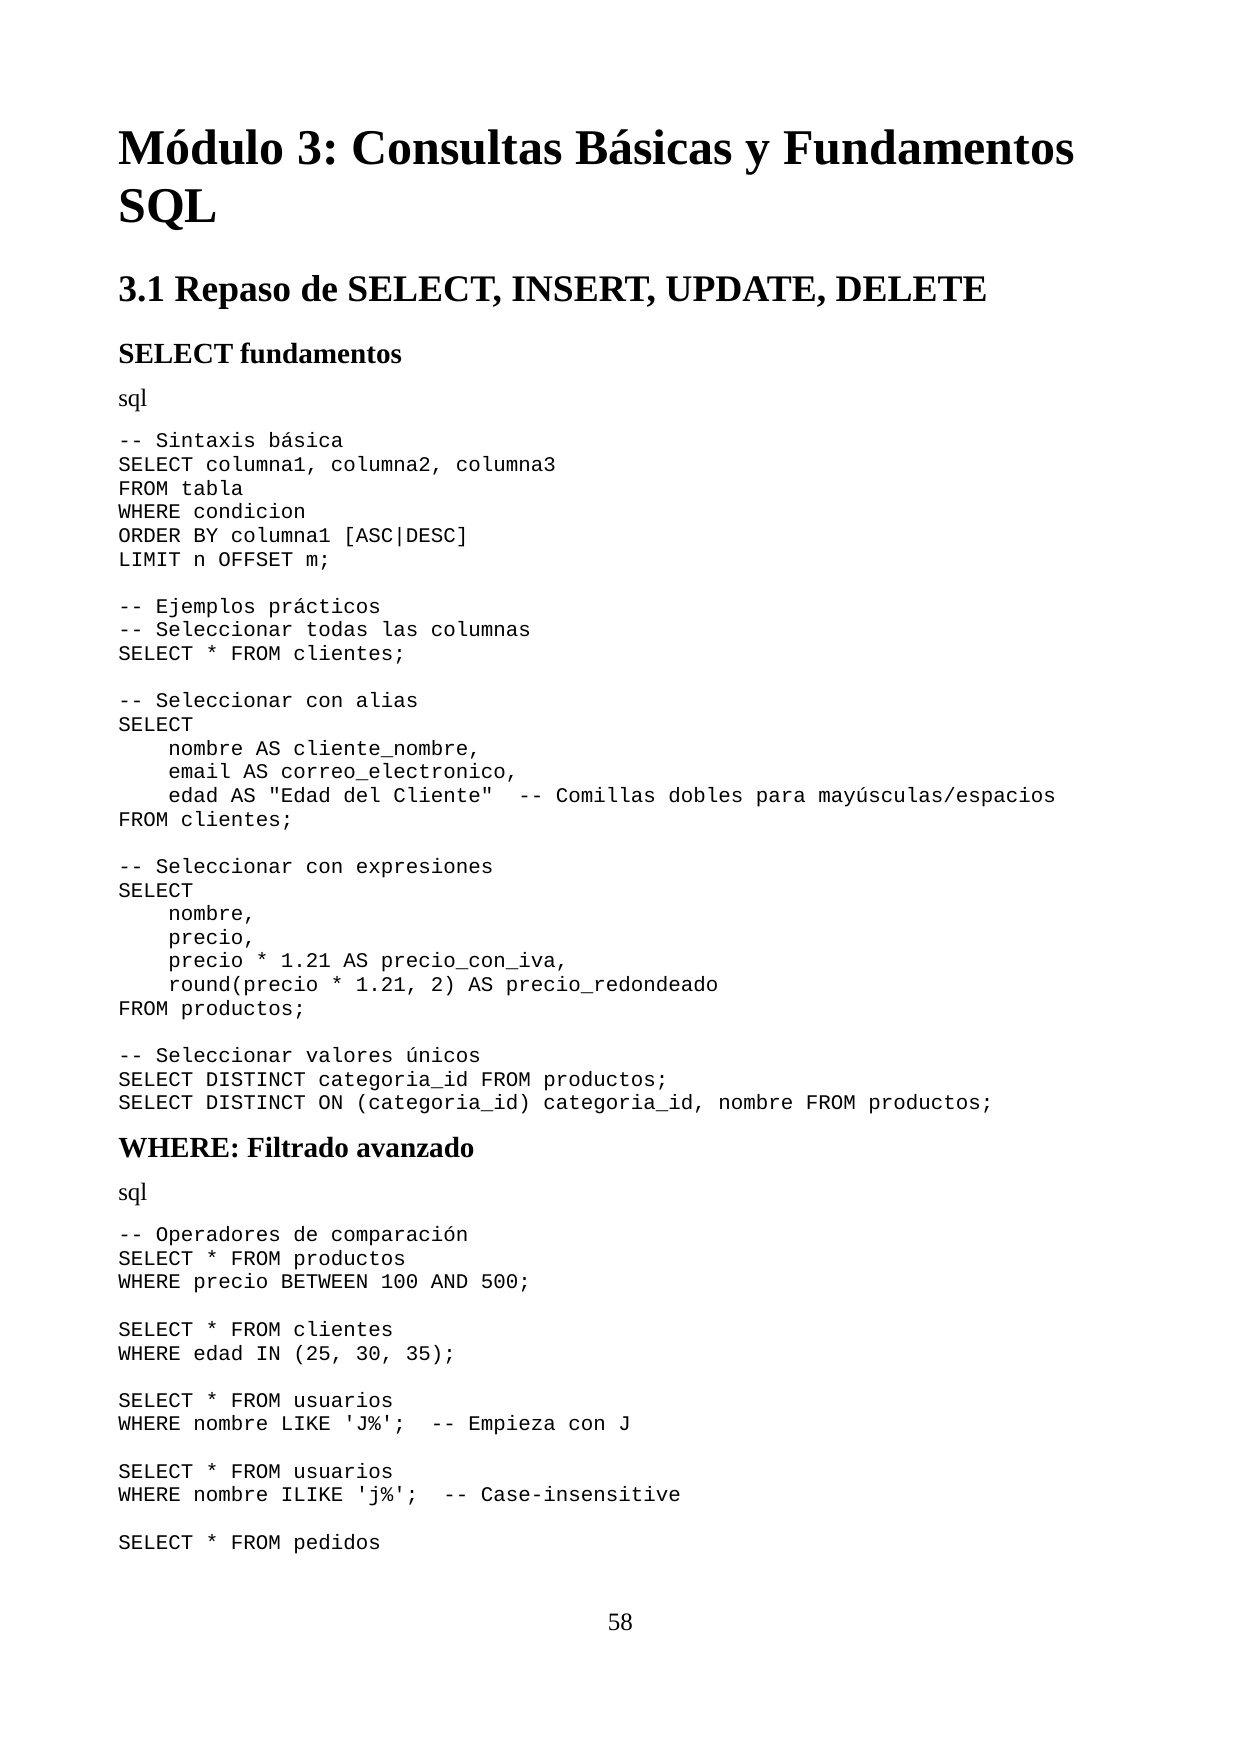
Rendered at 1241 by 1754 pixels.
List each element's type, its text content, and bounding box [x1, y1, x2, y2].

text SELECT DISTINCT ON (categoria_id) categoria_id, nombre FROM productos; [118, 1092, 1122, 1116]
text precio * 1.21 AS precio_con_iva, [118, 951, 1122, 974]
text SELECT * FROM usuarios [118, 1461, 1122, 1484]
text sql [118, 383, 1122, 411]
text sql [118, 1177, 1122, 1205]
text -- Operadores de comparación [118, 1224, 1122, 1248]
text -- Seleccionar con expresiones [118, 856, 1122, 879]
text -- Sintaxis básica [118, 430, 1122, 454]
text -- Seleccionar todas las columnas [118, 619, 1122, 643]
subtitle 3.1 Repaso de SELECT, INSERT, UPDATE, DELETE [118, 266, 1122, 309]
text -- Ejemplos prácticos [118, 596, 1122, 619]
text SELECT * FROM clientes; [118, 643, 1122, 667]
text WHERE nombre ILIKE 'j%'; -- Case-insensitive [118, 1484, 1122, 1508]
text SELECT [118, 879, 1122, 903]
text SELECT columna1, columna2, columna3 [118, 454, 1122, 478]
text -- Seleccionar valores únicos [118, 1045, 1122, 1069]
text -- Seleccionar con alias [118, 690, 1122, 714]
text SELECT * FROM productos [118, 1248, 1122, 1272]
subtitle WHERE: Filtrado avanzado [118, 1131, 1122, 1164]
text WHERE precio BETWEEN 100 AND 500; [118, 1272, 1122, 1295]
text nombre AS cliente_nombre, [118, 738, 1122, 761]
subtitle Módulo 3: Consultas Básicas y Fundamentos SQL [118, 118, 1122, 233]
text FROM clientes; [118, 809, 1122, 832]
text SELECT * FROM clientes [118, 1319, 1122, 1342]
text email AS correo_electronico, [118, 761, 1122, 785]
text WHERE condicion [118, 501, 1122, 525]
subtitle SELECT fundamentos [118, 337, 1122, 370]
text SELECT [118, 714, 1122, 738]
text LIMIT n OFFSET m; [118, 548, 1122, 572]
text edad AS "Edad del Cliente" -- Comillas dobles para mayúsculas/espacios [118, 785, 1122, 809]
text round(precio * 1.21, 2) AS precio_redondeado [118, 974, 1122, 998]
text SELECT * FROM usuarios [118, 1390, 1122, 1413]
text SELECT * FROM pedidos [118, 1532, 1122, 1555]
text nombre, [118, 903, 1122, 927]
text ORDER BY columna1 [ASC|DESC] [118, 525, 1122, 548]
text WHERE nombre LIKE 'J%'; -- Empieza con J [118, 1413, 1122, 1437]
text FROM tabla [118, 478, 1122, 501]
text FROM productos; [118, 998, 1122, 1021]
text WHERE edad IN (25, 30, 35); [118, 1342, 1122, 1366]
text precio, [118, 927, 1122, 951]
text SELECT DISTINCT categoria_id FROM productos; [118, 1069, 1122, 1092]
